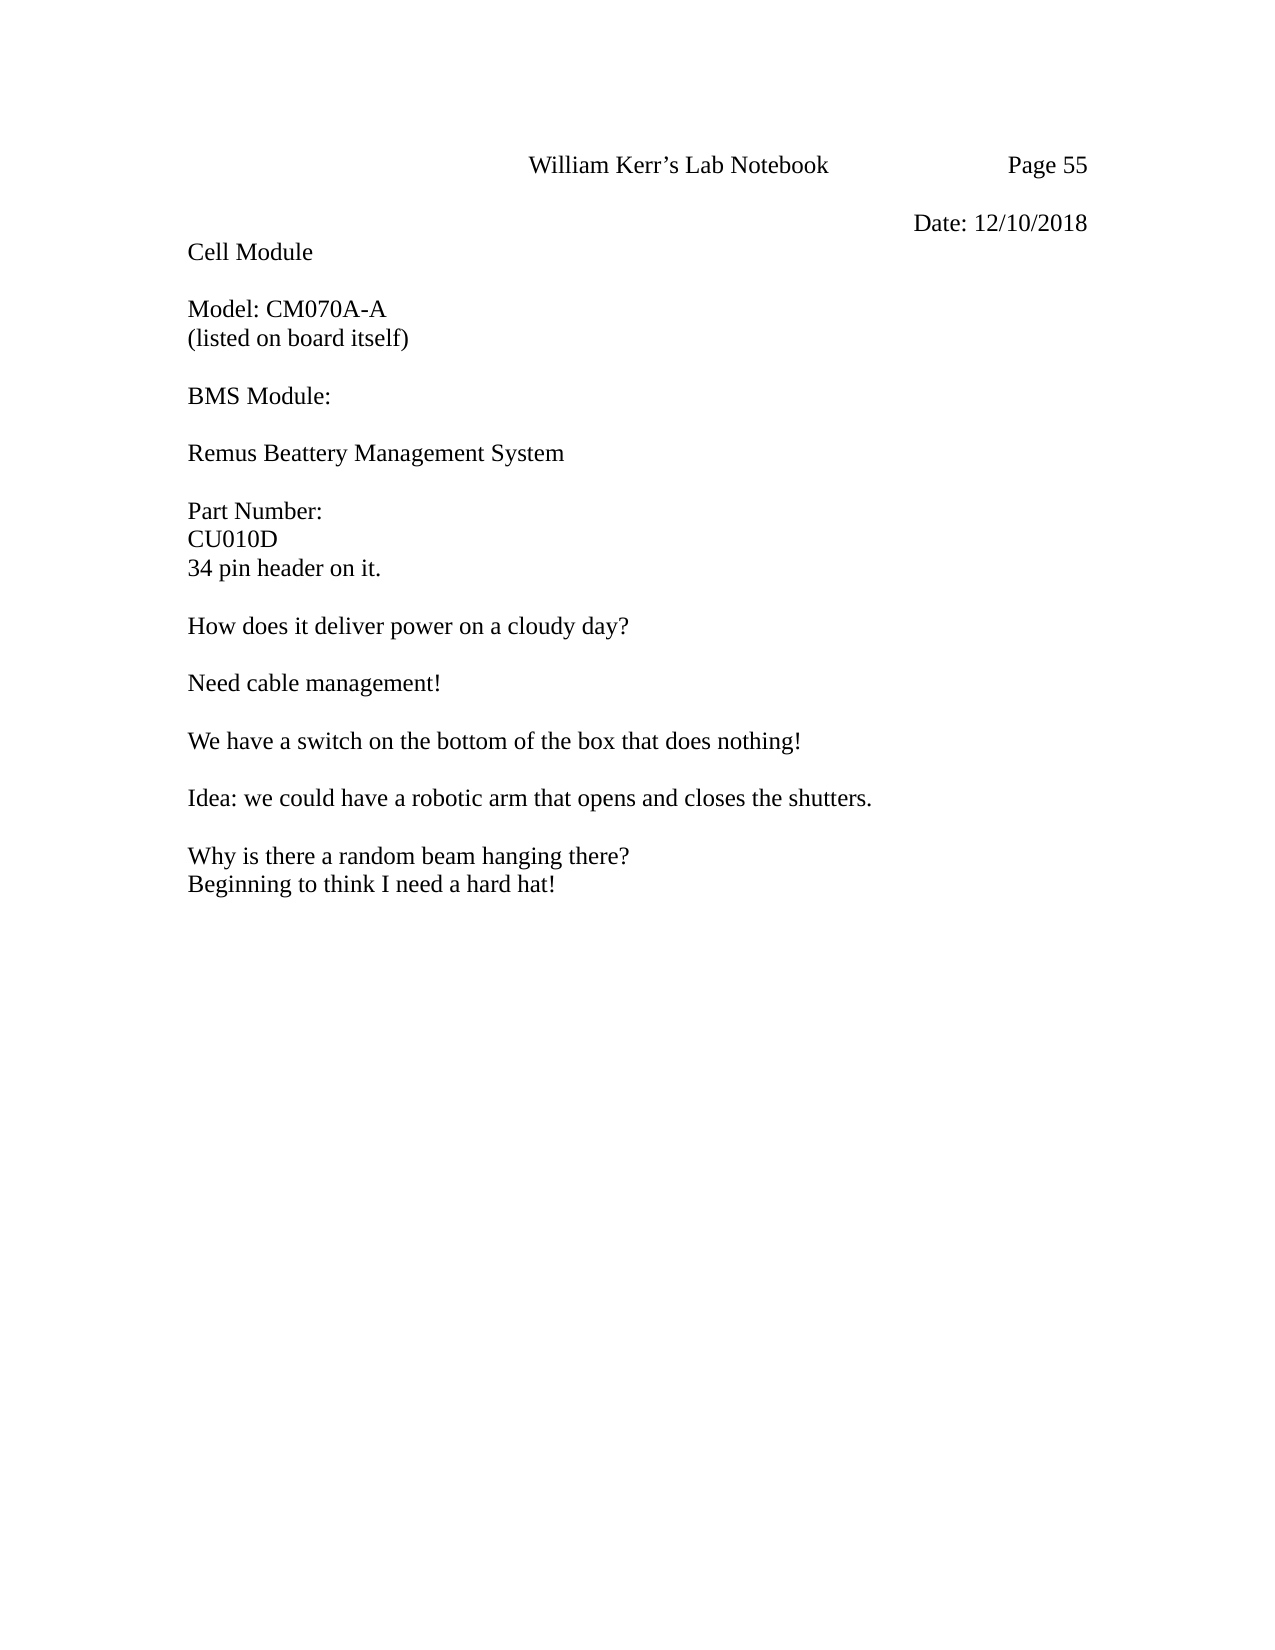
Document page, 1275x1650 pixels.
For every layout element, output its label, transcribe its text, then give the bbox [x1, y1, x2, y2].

text BMS Module: [187, 381, 1087, 409]
text Cell Module [187, 237, 1087, 266]
text Part Number: [187, 496, 1087, 524]
text Idea: we could have a robotic arm that opens and closes the shutters. [187, 783, 1087, 812]
text Date: 12/10/2018 [187, 208, 1087, 237]
text We have a switch on the bottom of the box that does nothing! [187, 726, 1087, 754]
text Model: CM070A-A [187, 294, 1087, 323]
text Remus Beattery Management System [187, 438, 1087, 467]
text Beginning to think I need a hard hat! [187, 869, 1087, 898]
text CU010D [187, 524, 1087, 553]
text Need cable management! [187, 668, 1087, 697]
text 34 pin header on it. [187, 553, 1087, 582]
text (listed on board itself) [187, 323, 1087, 352]
text How does it deliver power on a cloudy day? [187, 611, 1087, 639]
text Why is there a random beam hanging there? [187, 841, 1087, 869]
